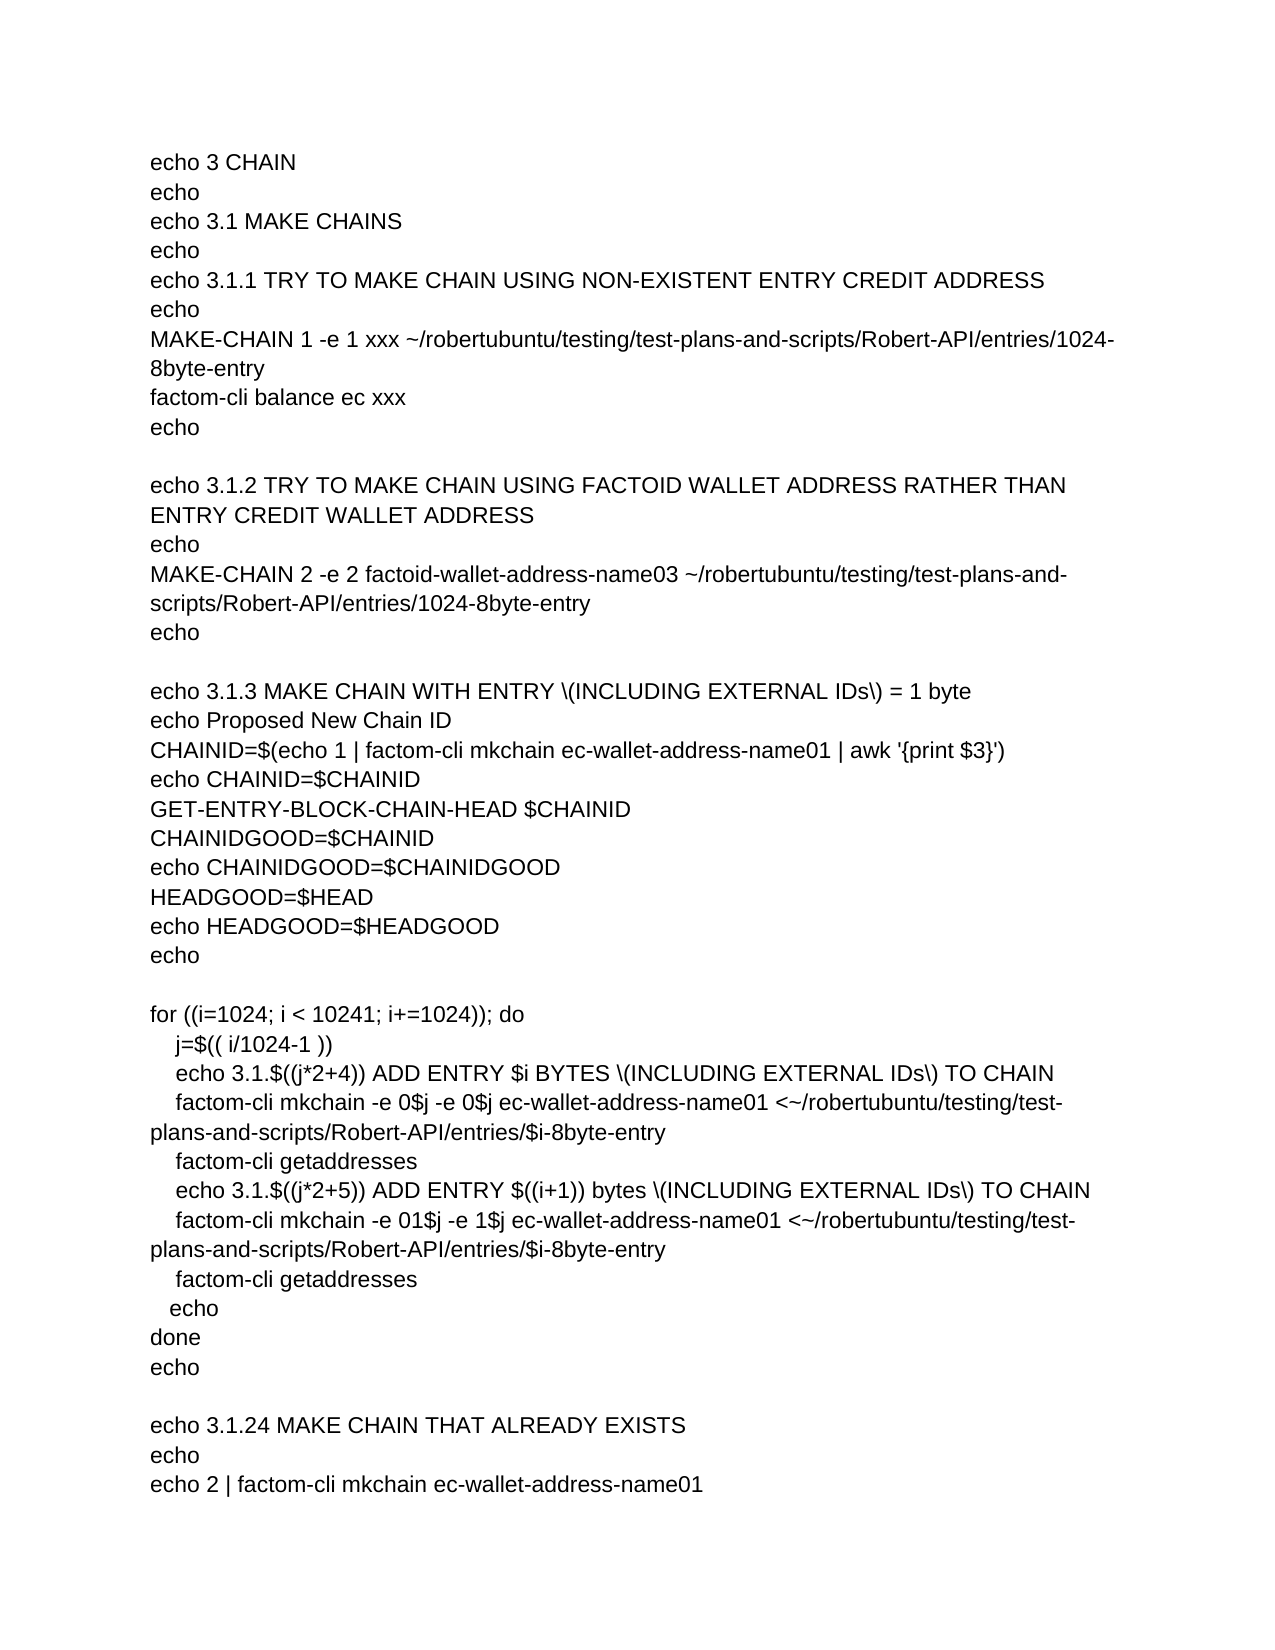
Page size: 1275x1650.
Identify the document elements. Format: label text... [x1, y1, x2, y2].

text echo 3.1.24 MAKE CHAIN THAT ALREADY EXISTS [150, 1413, 1125, 1439]
text echo 3.1.1 TRY TO MAKE CHAIN USING NON-EXISTENT ENTRY CREDIT ADDRESS [150, 267, 1125, 293]
text echo [150, 620, 1125, 646]
text echo [150, 297, 1125, 322]
text factom-cli getaddresses [150, 1149, 1125, 1174]
text echo [150, 1296, 1125, 1321]
text echo 3.1.$((j*2+4)) ADD ENTRY $i BYTES \(INCLUDING EXTERNAL IDs\) TO CHAIN [150, 1061, 1125, 1086]
text factom-cli balance ec xxx [150, 385, 1125, 411]
text echo Proposed New Chain ID [150, 708, 1125, 734]
text factom-cli mkchain -e 01$j -e 1$j ec-wallet-address-name01 <~/robertubuntu/testing/test-plans-and-scripts/Robert-API/entries/$i-8byte-entry [150, 1207, 1125, 1262]
text MAKE-CHAIN 2 -e 2 factoid-wallet-address-name03 ~/robertubuntu/testing/test-plans-and-scripts/Robert-API/entries/1024-8byte-entry [150, 561, 1125, 616]
text factom-cli mkchain -e 0$j -e 0$j ec-wallet-address-name01 <~/robertubuntu/testing/test-plans-and-scripts/Robert-API/entries/$i-8byte-entry [150, 1090, 1125, 1145]
text echo [150, 943, 1125, 969]
text echo 3 CHAIN [150, 150, 1125, 176]
text echo HEADGOOD=$HEADGOOD [150, 914, 1125, 939]
text CHAINID=$(echo 1 | factom-cli mkchain ec-wallet-address-name01 | awk '{print $3}') [150, 737, 1125, 763]
text echo 3.1.$((j*2+5)) ADD ENTRY $((i+1)) bytes \(INCLUDING EXTERNAL IDs\) TO CHAIN [150, 1178, 1125, 1204]
text echo [150, 1442, 1125, 1468]
text echo [150, 1354, 1125, 1380]
text HEADGOOD=$HEAD [150, 884, 1125, 910]
text done [150, 1325, 1125, 1351]
text echo 3.1.3 MAKE CHAIN WITH ENTRY \(INCLUDING EXTERNAL IDs\) = 1 byte [150, 679, 1125, 704]
text CHAINIDGOOD=$CHAINID [150, 826, 1125, 851]
text j=$(( i/1024-1 )) [150, 1031, 1125, 1057]
text echo CHAINIDGOOD=$CHAINIDGOOD [150, 855, 1125, 881]
text echo 2 | factom-cli mkchain ec-wallet-address-name01 [150, 1472, 1125, 1497]
text echo 3.1 MAKE CHAINS [150, 209, 1125, 234]
text echo [150, 414, 1125, 440]
text echo 3.1.2 TRY TO MAKE CHAIN USING FACTOID WALLET ADDRESS RATHER THAN ENTRY CREDIT WALLET ADDRESS [150, 473, 1125, 528]
text echo CHAINID=$CHAINID [150, 767, 1125, 792]
text GET-ENTRY-BLOCK-CHAIN-HEAD $CHAINID [150, 796, 1125, 822]
text echo [150, 179, 1125, 205]
text for ((i=1024; i < 10241; i+=1024)); do [150, 1002, 1125, 1027]
text echo [150, 238, 1125, 264]
text echo [150, 532, 1125, 557]
text factom-cli getaddresses [150, 1266, 1125, 1292]
text MAKE-CHAIN 1 -e 1 xxx ~/robertubuntu/testing/test-plans-and-scripts/Robert-API/entries/1024-8byte-entry [150, 326, 1125, 381]
